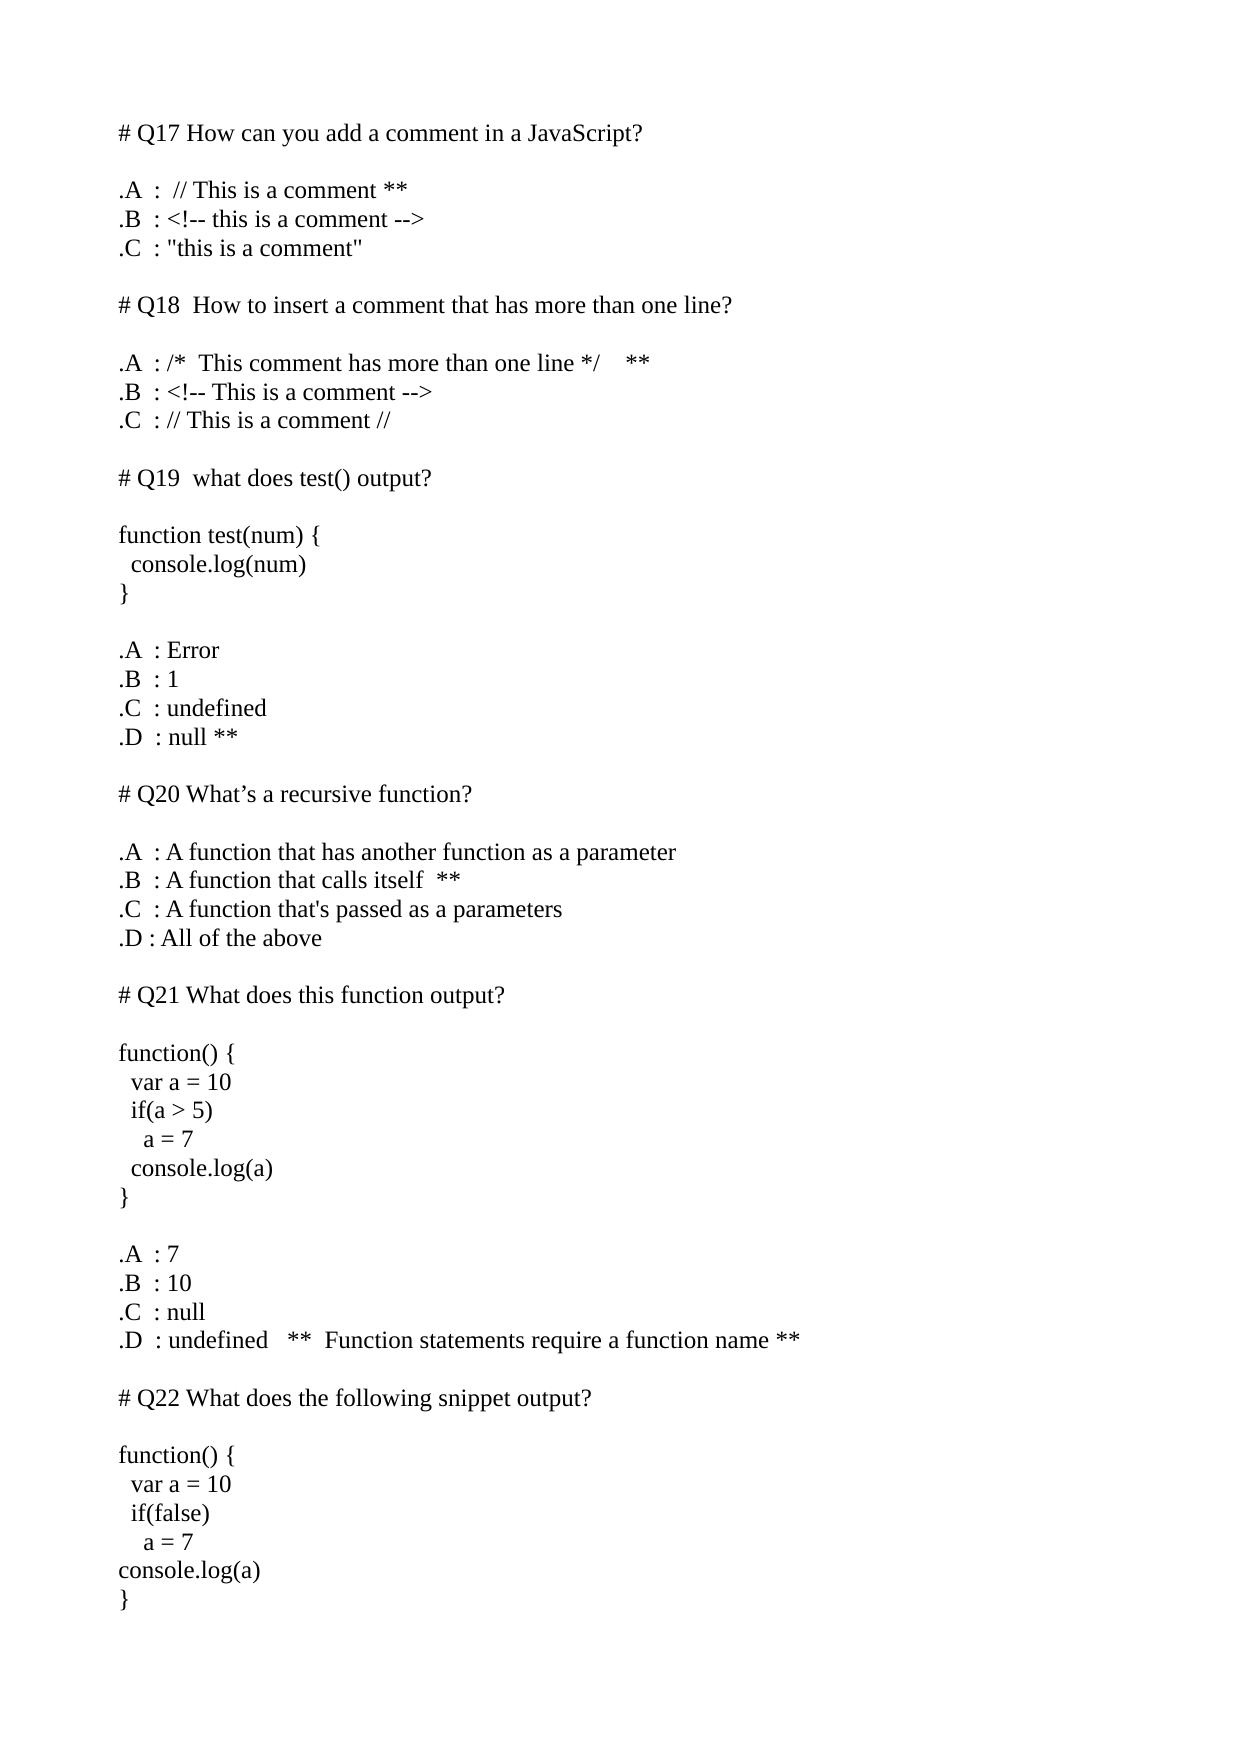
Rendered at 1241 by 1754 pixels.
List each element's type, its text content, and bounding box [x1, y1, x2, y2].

text .A : // This is a comment ** 🤔️ [118, 176, 1122, 204]
text .A : A function that has another function as a parameter [118, 837, 1122, 866]
text if(a > 5) [118, 1096, 1122, 1124]
text .D : All of the above [118, 923, 1122, 952]
text function test(num) { [118, 521, 1122, 549]
text # Q21 What does this function output? [118, 981, 1122, 1009]
text .B : 10 [118, 1268, 1122, 1297]
text # Q19 what does test() output? [118, 463, 1122, 492]
text .B : 1 [118, 664, 1122, 693]
text .B : <!-- This is a comment --> [118, 377, 1122, 406]
text .C : undefined [118, 693, 1122, 722]
text .C : // This is a comment // [118, 406, 1122, 434]
text console.log(a) [118, 1153, 1122, 1182]
text # Q17 How can you add a comment in a JavaScript? [118, 118, 1122, 147]
text } [118, 1182, 1122, 1211]
text if(false) [118, 1498, 1122, 1527]
text .C : "this is a comment" [118, 233, 1122, 262]
text .B : A function that calls itself ** 🤔️ [118, 866, 1122, 894]
text } [118, 578, 1122, 607]
text var a = 10 [118, 1067, 1122, 1096]
text .D : undefined ** 🤔️ Function statements require a function name ** [118, 1326, 1122, 1354]
text # Q22 What does the following snippet output? [118, 1383, 1122, 1412]
text } [118, 1584, 1122, 1613]
text .B : <!-- this is a comment --> [118, 204, 1122, 233]
text a = 7 [118, 1527, 1122, 1556]
text .C : A function that's passed as a parameters [118, 894, 1122, 923]
text .D : null ** 🤔️ [118, 722, 1122, 751]
text # Q20 What’s a recursive function? [118, 779, 1122, 808]
text # Q18 How to insert a comment that has more than one line? [118, 291, 1122, 319]
text function() { [118, 1441, 1122, 1469]
text console.log(a) [118, 1556, 1122, 1584]
text .A : /* This comment has more than one line */ ** 🤔️ [118, 348, 1122, 377]
text .A : Error [118, 636, 1122, 664]
text a = 7 [118, 1124, 1122, 1153]
text console.log(num) [118, 549, 1122, 578]
text .C : null [118, 1297, 1122, 1326]
text function() { [118, 1038, 1122, 1067]
text .A : 7 [118, 1239, 1122, 1268]
text var a = 10 [118, 1469, 1122, 1498]
